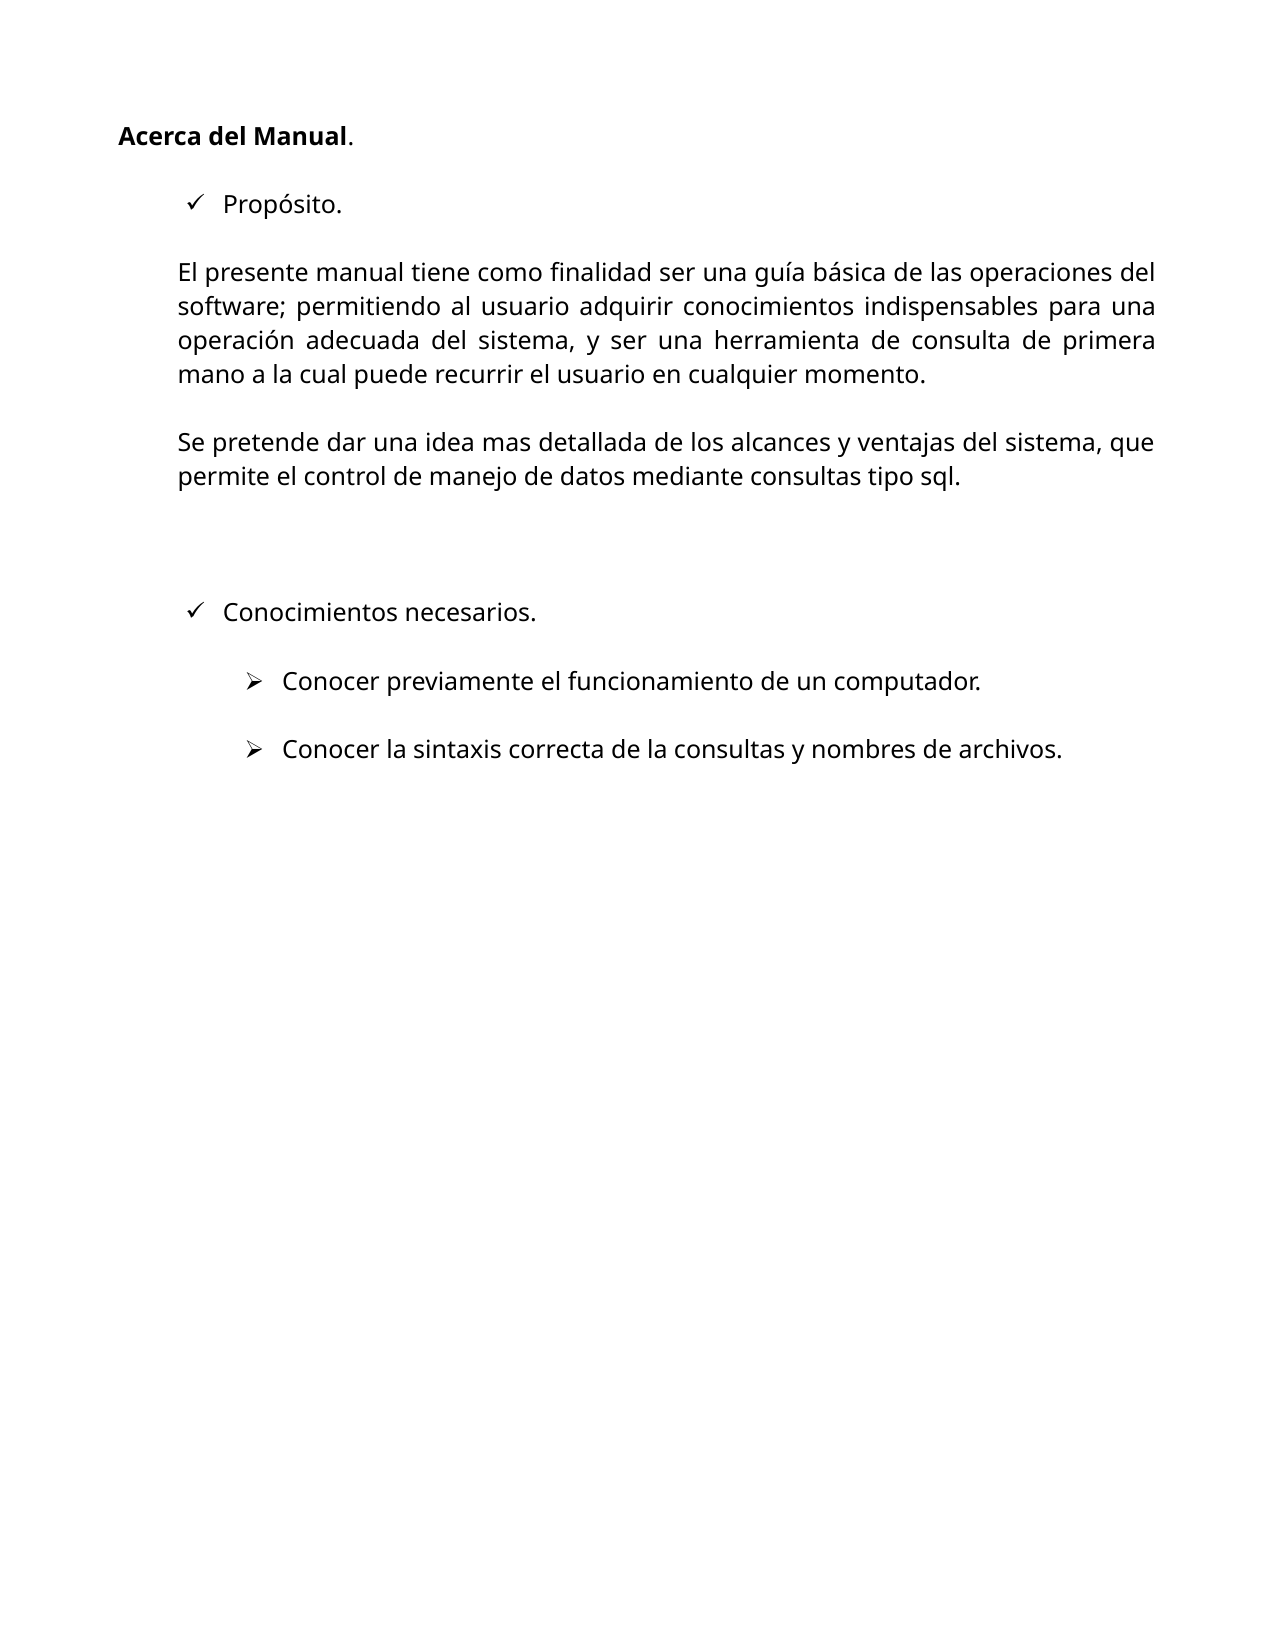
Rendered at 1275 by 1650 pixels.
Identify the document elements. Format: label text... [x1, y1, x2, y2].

list Conocimientos necesarios. [185, 595, 1157, 629]
text El presente manual tiene como finalidad ser una guía básica de las operaciones del software; permitiendo al usuario adquirir conocimientos indispensables para una operación adecuada del sistema, y ser una herramienta de consulta de primera mano a la cual puede recurrir el usuario en cualquier momento. [177, 254, 1157, 391]
list Conocer la sintaxis correcta de la consultas y nombres de archivos. [244, 731, 1157, 765]
list Propósito. [185, 186, 1157, 220]
text Se pretende dar una idea mas detallada de los alcances y ventajas del sistema, que permite el control de manejo de datos mediante consultas tipo sql. [177, 425, 1157, 493]
text Acerca del Manual. [118, 118, 1157, 152]
list Conocer previamente el funcionamiento de un computador. [244, 663, 1157, 697]
